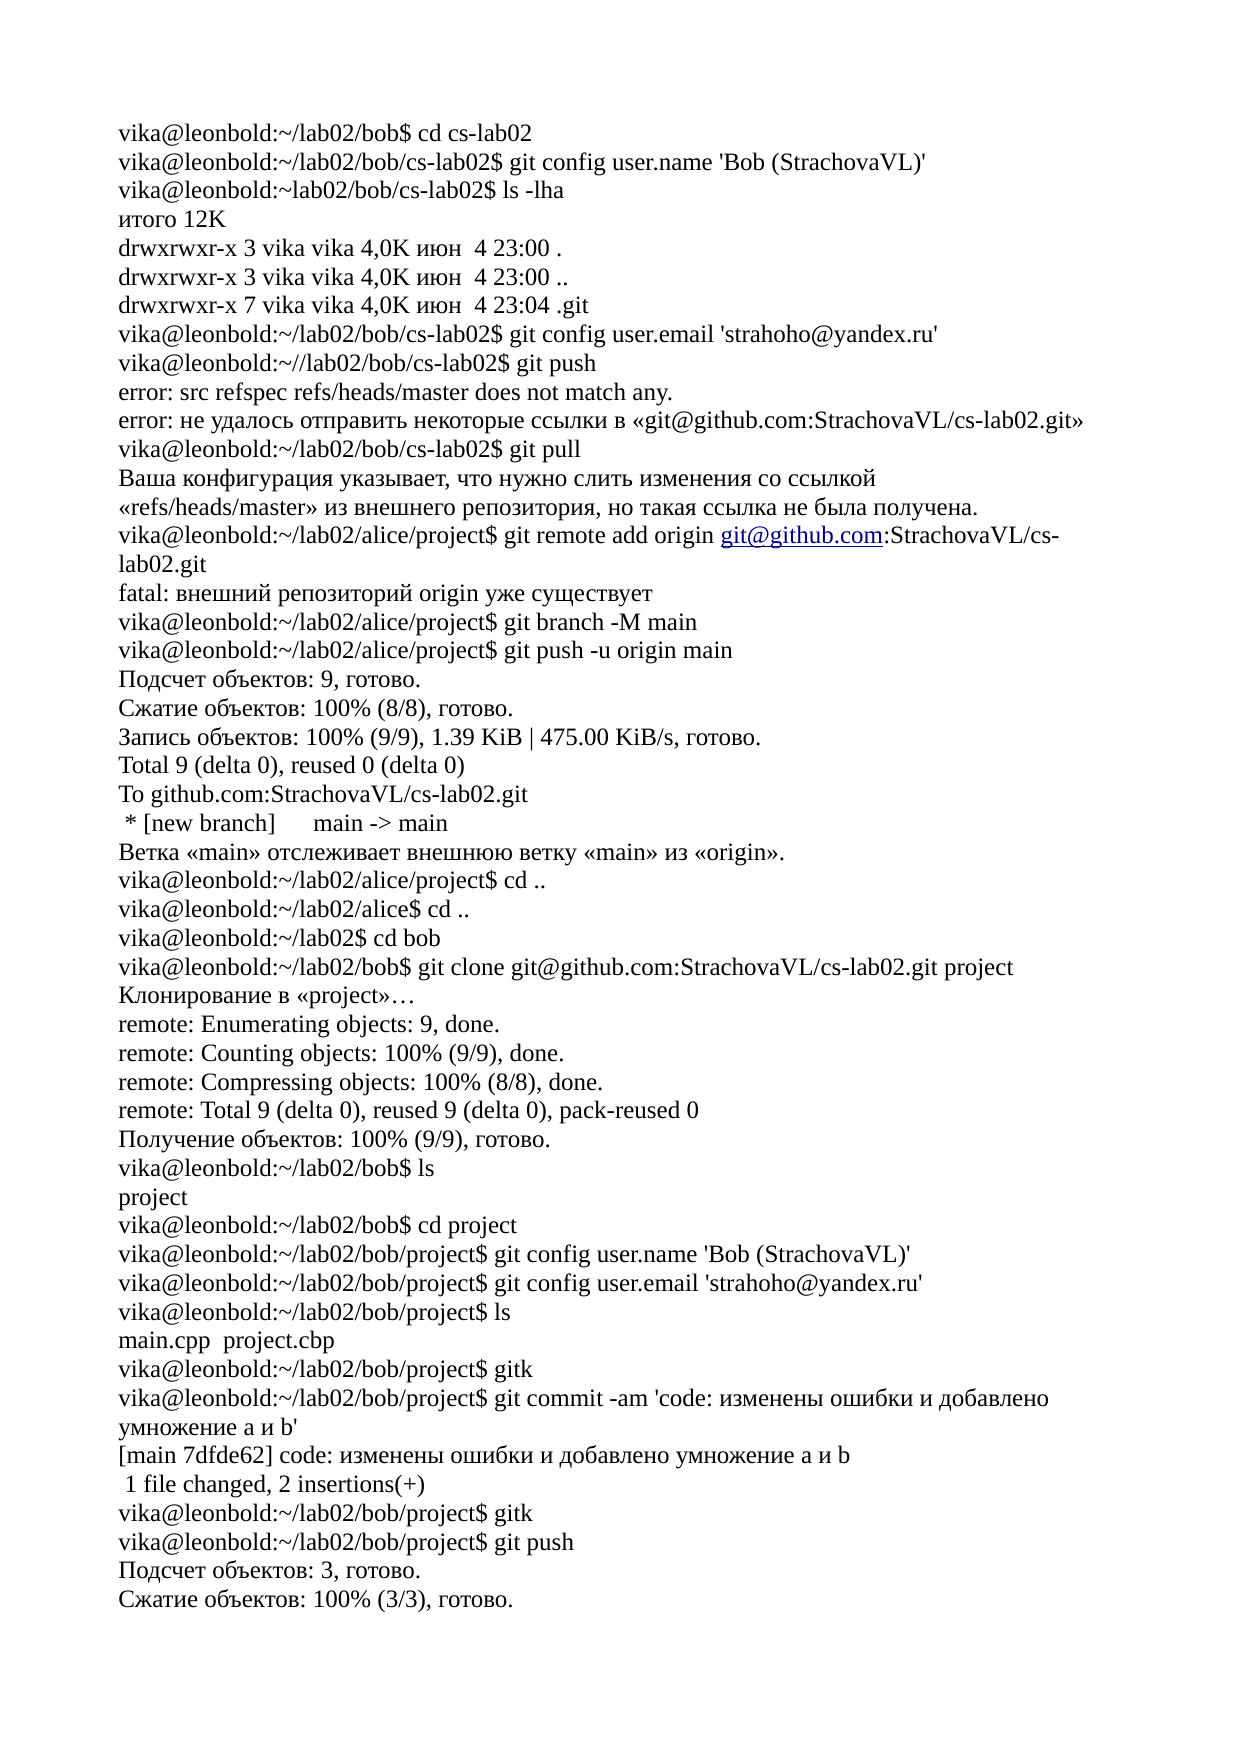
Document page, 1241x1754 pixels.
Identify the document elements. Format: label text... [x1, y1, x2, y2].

text drwxrwxr-x 3 vika vika 4,0K июн 4 23:00 .. [118, 262, 1122, 291]
text Сжатие объектов: 100% (3/3), готово. [118, 1584, 1122, 1613]
text vika@leonbold:~/lab02/bob/project$ ls [118, 1297, 1122, 1326]
text vika@leonbold:~/lab02/bob/project$ gitk [118, 1498, 1122, 1527]
text error: src refspec refs/heads/master does not match any. [118, 377, 1122, 406]
text vika@leonbold:~/lab02/bob$ cd project [118, 1211, 1122, 1239]
text vika@leonbold:~/lab02/bob/project$ git push [118, 1527, 1122, 1556]
text 1 file changed, 2 insertions(+) [118, 1469, 1122, 1498]
text main.cpp project.cbp [118, 1326, 1122, 1354]
text vika@leonbold:~/lab02/bob/project$ gitk [118, 1354, 1122, 1383]
text vika@leonbold:~/lab02/bob$ git clone git@github.com:StrachovaVL/cs-lab02.git project [118, 952, 1122, 981]
text [main 7dfde62] code: изменены ошибки и добавлено умножение a и b [118, 1441, 1122, 1469]
text vika@leonbold:~lab02/bob/cs-lab02$ ls -lha [118, 176, 1122, 204]
text Подсчет объектов: 3, готово. [118, 1556, 1122, 1584]
text To github.com:StrachovaVL/cs-lab02.git [118, 779, 1122, 808]
text vika@leonbold:~/lab02$ cd bob [118, 923, 1122, 952]
text vika@leonbold:~/lab02/bob/project$ git config user.email 'strahoho@yandex.ru' [118, 1268, 1122, 1297]
text * [new branch] main -> main [118, 808, 1122, 837]
text vika@leonbold:~/lab02/alice/project$ git remote add origin git@github.com:StrachovaVL/cs-lab02.git fatal: внешний репозиторий origin уже существует [118, 521, 1122, 607]
text vika@leonbold:~/lab02/bob/project$ git commit -am 'code: изменены ошибки и добавлено умножение a и b' [118, 1383, 1122, 1441]
text Запись объектов: 100% (9/9), 1.39 KiB | 475.00 KiB/s, готово. [118, 722, 1122, 751]
text итого 12K [118, 204, 1122, 233]
text vika@leonbold:~/lab02/alice$ cd .. [118, 894, 1122, 923]
text Total 9 (delta 0), reused 0 (delta 0) [118, 751, 1122, 779]
text vika@leonbold:~/lab02/bob$ cd cs-lab02 vika@leonbold:~/lab02/bob/cs-lab02$ git config user.name 'Bob (StrachovaVL)' [118, 118, 1122, 176]
text Клонирование в «project»… [118, 981, 1122, 1009]
text vika@leonbold:~/lab02/bob/cs-lab02$ git pull [118, 434, 1122, 463]
text project [118, 1182, 1122, 1211]
text remote: Compressing objects: 100% (8/8), done. [118, 1067, 1122, 1096]
text vika@leonbold:~/lab02/alice/project$ git branch -M main [118, 607, 1122, 636]
text vika@leonbold:~//lab02/bob/cs-lab02$ git push [118, 348, 1122, 377]
text remote: Total 9 (delta 0), reused 9 (delta 0), pack-reused 0 [118, 1096, 1122, 1124]
text drwxrwxr-x 3 vika vika 4,0K июн 4 23:00 . [118, 233, 1122, 262]
text vika@leonbold:~/lab02/alice/project$ cd .. [118, 866, 1122, 894]
text remote: Enumerating objects: 9, done. [118, 1009, 1122, 1038]
text remote: Counting objects: 100% (9/9), done. [118, 1038, 1122, 1067]
text Получение объектов: 100% (9/9), готово. [118, 1124, 1122, 1153]
text Сжатие объектов: 100% (8/8), готово. [118, 693, 1122, 722]
text Ваша конфигурация указывает, что нужно слить изменения со ссылкой [118, 463, 1122, 492]
text vika@leonbold:~/lab02/bob$ ls [118, 1153, 1122, 1182]
text vika@leonbold:~/lab02/bob/project$ git config user.name 'Bob (StrachovaVL)' [118, 1239, 1122, 1268]
text vika@leonbold:~/lab02/bob/cs-lab02$ git config user.email 'strahoho@yandex.ru' [118, 319, 1122, 348]
text vika@leonbold:~/lab02/alice/project$ git push -u origin main [118, 636, 1122, 664]
text drwxrwxr-x 7 vika vika 4,0K июн 4 23:04 .git [118, 291, 1122, 319]
text «refs/heads/master» из внешнего репозитория, но такая ссылка не была получена. [118, 492, 1122, 521]
text Ветка «main» отслеживает внешнюю ветку «main» из «origin». [118, 837, 1122, 866]
text error: не удалось отправить некоторые ссылки в «git@github.com:StrachovaVL/cs-lab02.git» [118, 406, 1122, 434]
text Подсчет объектов: 9, готово. [118, 664, 1122, 693]
